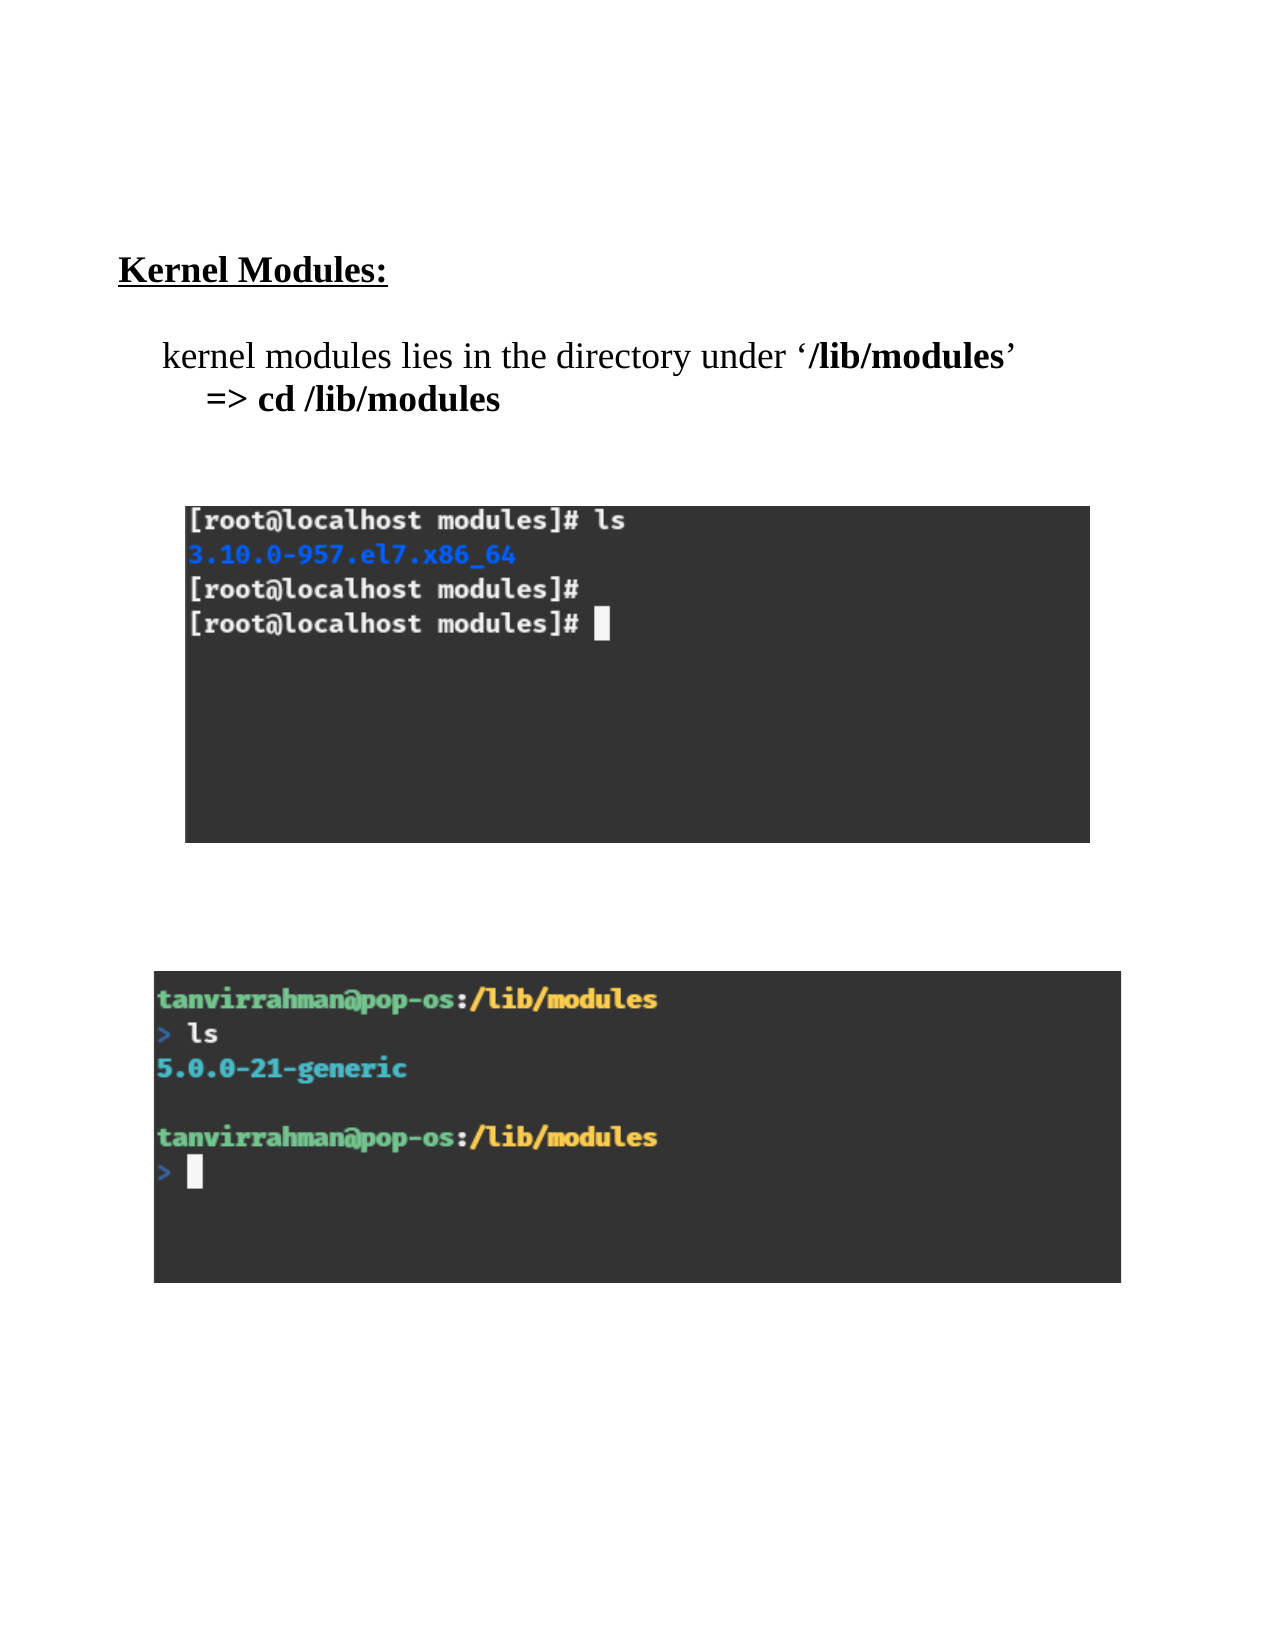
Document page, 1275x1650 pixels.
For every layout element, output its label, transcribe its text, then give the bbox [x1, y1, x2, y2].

picture [185, 506, 1090, 843]
text Kernel Modules: [118, 247, 1157, 291]
text => cd /lib/modules [118, 377, 1157, 420]
picture [153, 971, 1122, 1283]
text kernel modules lies in the directory under ‘/lib/modules’ [118, 334, 1157, 377]
